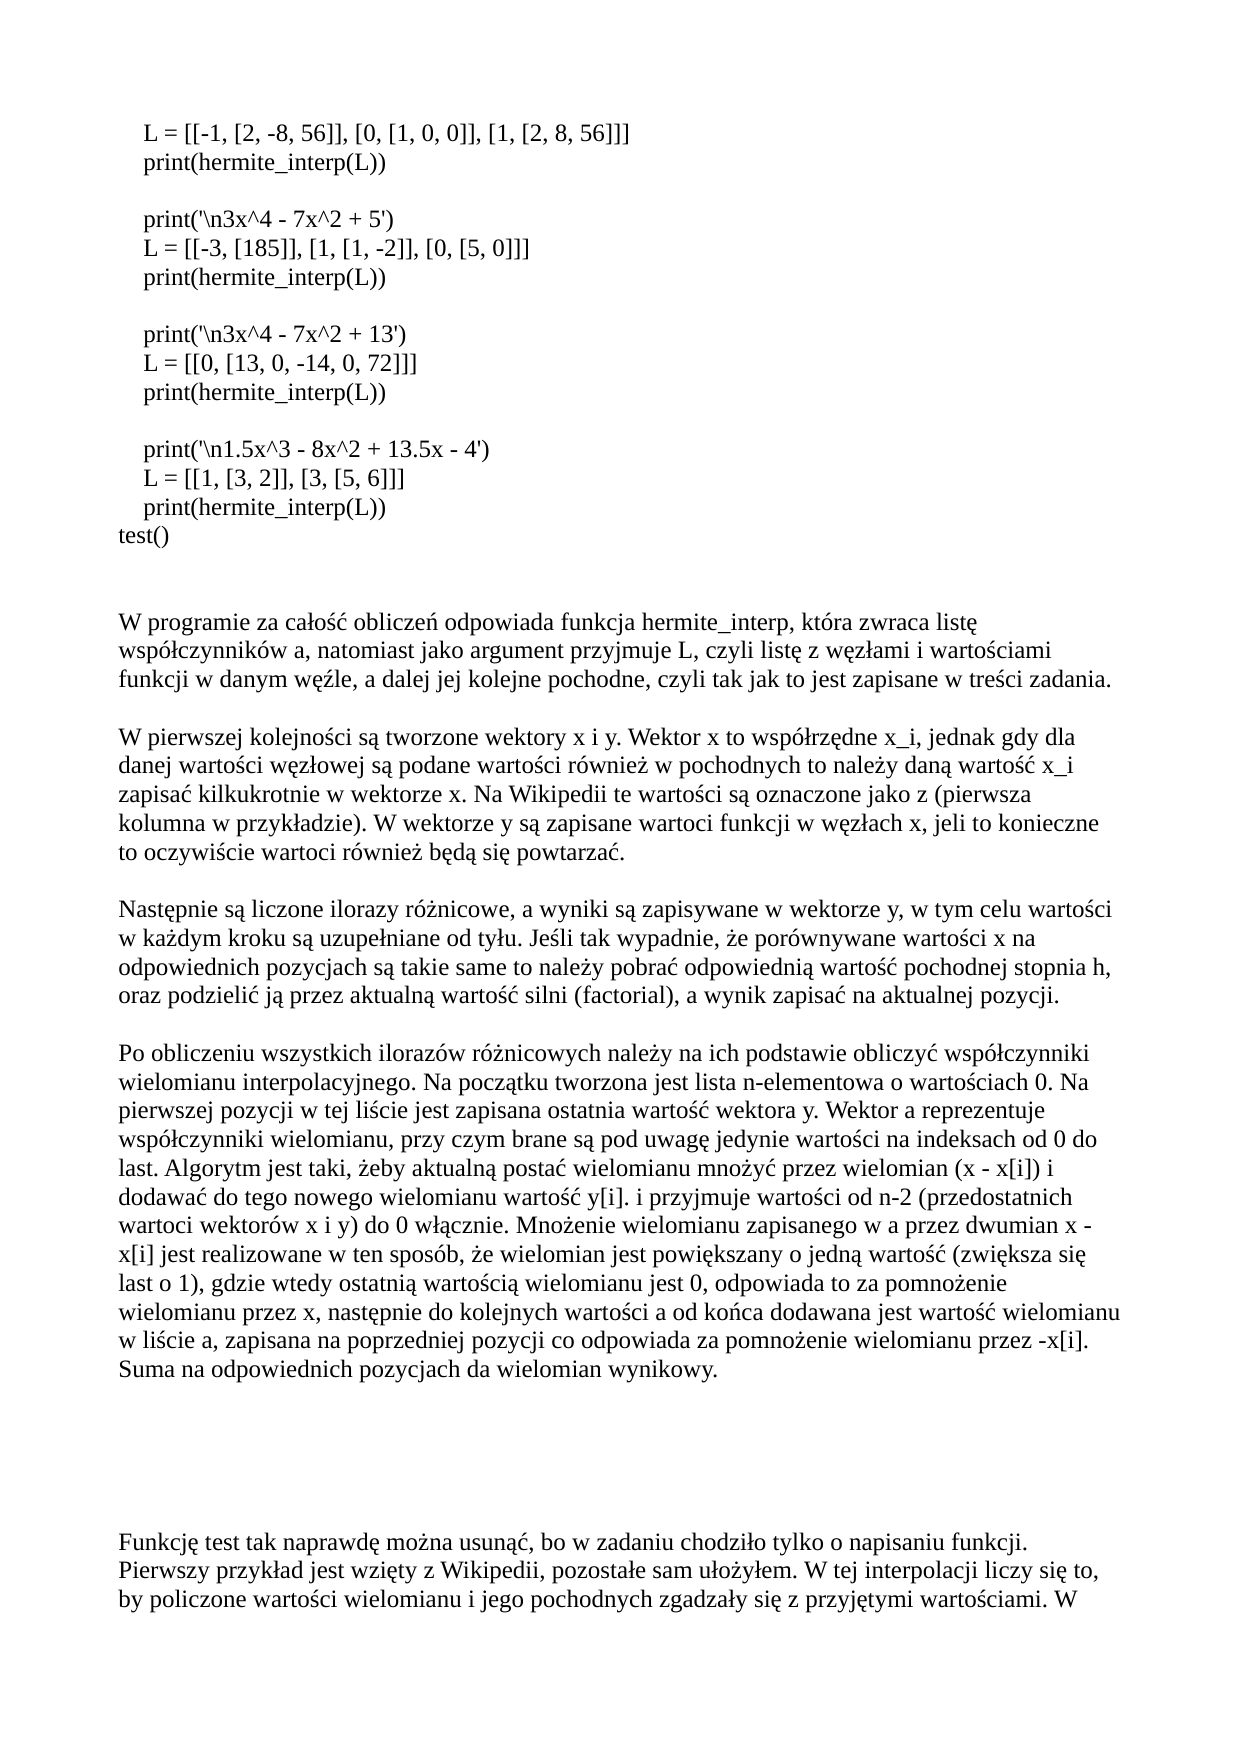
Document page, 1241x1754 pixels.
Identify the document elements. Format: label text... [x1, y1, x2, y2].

text W pierwszej kolejności są tworzone wektory x i y. Wektor x to współrzędne x_i, jednak gdy dla danej wartości węzłowej są podane wartości również w pochodnych to należy daną wartość x_i zapisać kilkukrotnie w wektorze x. Na Wikipedii te wartości są oznaczone jako z (pierwsza kolumna w przykładzie). W wektorze y są zapisane wartoci funkcji w węzłach x, jeli to konieczne to oczywiście wartoci również będą się powtarzać. [118, 722, 1122, 866]
text L = [[1, [3, 2]], [3, [5, 6]]] [118, 463, 1122, 492]
text Funkcję test tak naprawdę można usunąć, bo w zadaniu chodziło tylko o napisaniu funkcji. Pierwszy przykład jest wzięty z Wikipedii, pozostałe sam ułożyłem. W tej interpolacji liczy się to, by policzone wartości wielomianu i jego pochodnych zgadzały się z przyjętymi wartościami. W [118, 1527, 1122, 1613]
text print('\n1.5x^3 - 8x^2 + 13.5x - 4') [118, 434, 1122, 463]
text Następnie są liczone ilorazy różnicowe, a wyniki są zapisywane w wektorze y, w tym celu wartości w każdym kroku są uzupełniane od tyłu. Jeśli tak wypadnie, że porównywane wartości x na odpowiednich pozycjach są takie same to należy pobrać odpowiednią wartość pochodnej stopnia h, oraz podzielić ją przez aktualną wartość silni (factorial), a wynik zapisać na aktualnej pozycji. [118, 894, 1122, 1009]
text print(hermite_interp(L)) [118, 147, 1122, 176]
text print(hermite_interp(L)) [118, 492, 1122, 521]
text print('\n3x^4 - 7x^2 + 13') [118, 319, 1122, 348]
text Po obliczeniu wszystkich ilorazów różnicowych należy na ich podstawie obliczyć współczynniki wielomianu interpolacyjnego. Na początku tworzona jest lista n-elementowa o wartościach 0. Na pierwszej pozycji w tej liście jest zapisana ostatnia wartość wektora y. Wektor a reprezentuje współczynniki wielomianu, przy czym brane są pod uwagę jedynie wartości na indeksach od 0 do last. Algorytm jest taki, żeby aktualną postać wielomianu mnożyć przez wielomian (x - x[i]) i dodawać do tego nowego wielomianu wartość y[i]. i przyjmuje wartości od n-2 (przedostatnich wartoci wektorów x i y) do 0 włącznie. Mnożenie wielomianu zapisanego w a przez dwumian x - x[i] jest realizowane w ten sposób, że wielomian jest powiększany o jedną wartość (zwiększa się last o 1), gdzie wtedy ostatnią wartością wielomianu jest 0, odpowiada to za pomnożenie wielomianu przez x, następnie do kolejnych wartości a od końca dodawana jest wartość wielomianu w liście a, zapisana na poprzedniej pozycji co odpowiada za pomnożenie wielomianu przez -x[i]. Suma na odpowiednich pozycjach da wielomian wynikowy. [118, 1038, 1122, 1383]
text L = [[-3, [185]], [1, [1, -2]], [0, [5, 0]]] [118, 233, 1122, 262]
text L = [[-1, [2, -8, 56]], [0, [1, 0, 0]], [1, [2, 8, 56]]] [118, 118, 1122, 147]
text L = [[0, [13, 0, -14, 0, 72]]] [118, 348, 1122, 377]
text print(hermite_interp(L)) [118, 262, 1122, 291]
text print('\n3x^4 - 7x^2 + 5') [118, 204, 1122, 233]
text test() [118, 521, 1122, 549]
text W programie za całość obliczeń odpowiada funkcja hermite_interp, która zwraca listę współczynników a, natomiast jako argument przyjmuje L, czyli listę z węzłami i wartościami funkcji w danym węźle, a dalej jej kolejne pochodne, czyli tak jak to jest zapisane w treści zadania. [118, 607, 1122, 693]
text print(hermite_interp(L)) [118, 377, 1122, 406]
